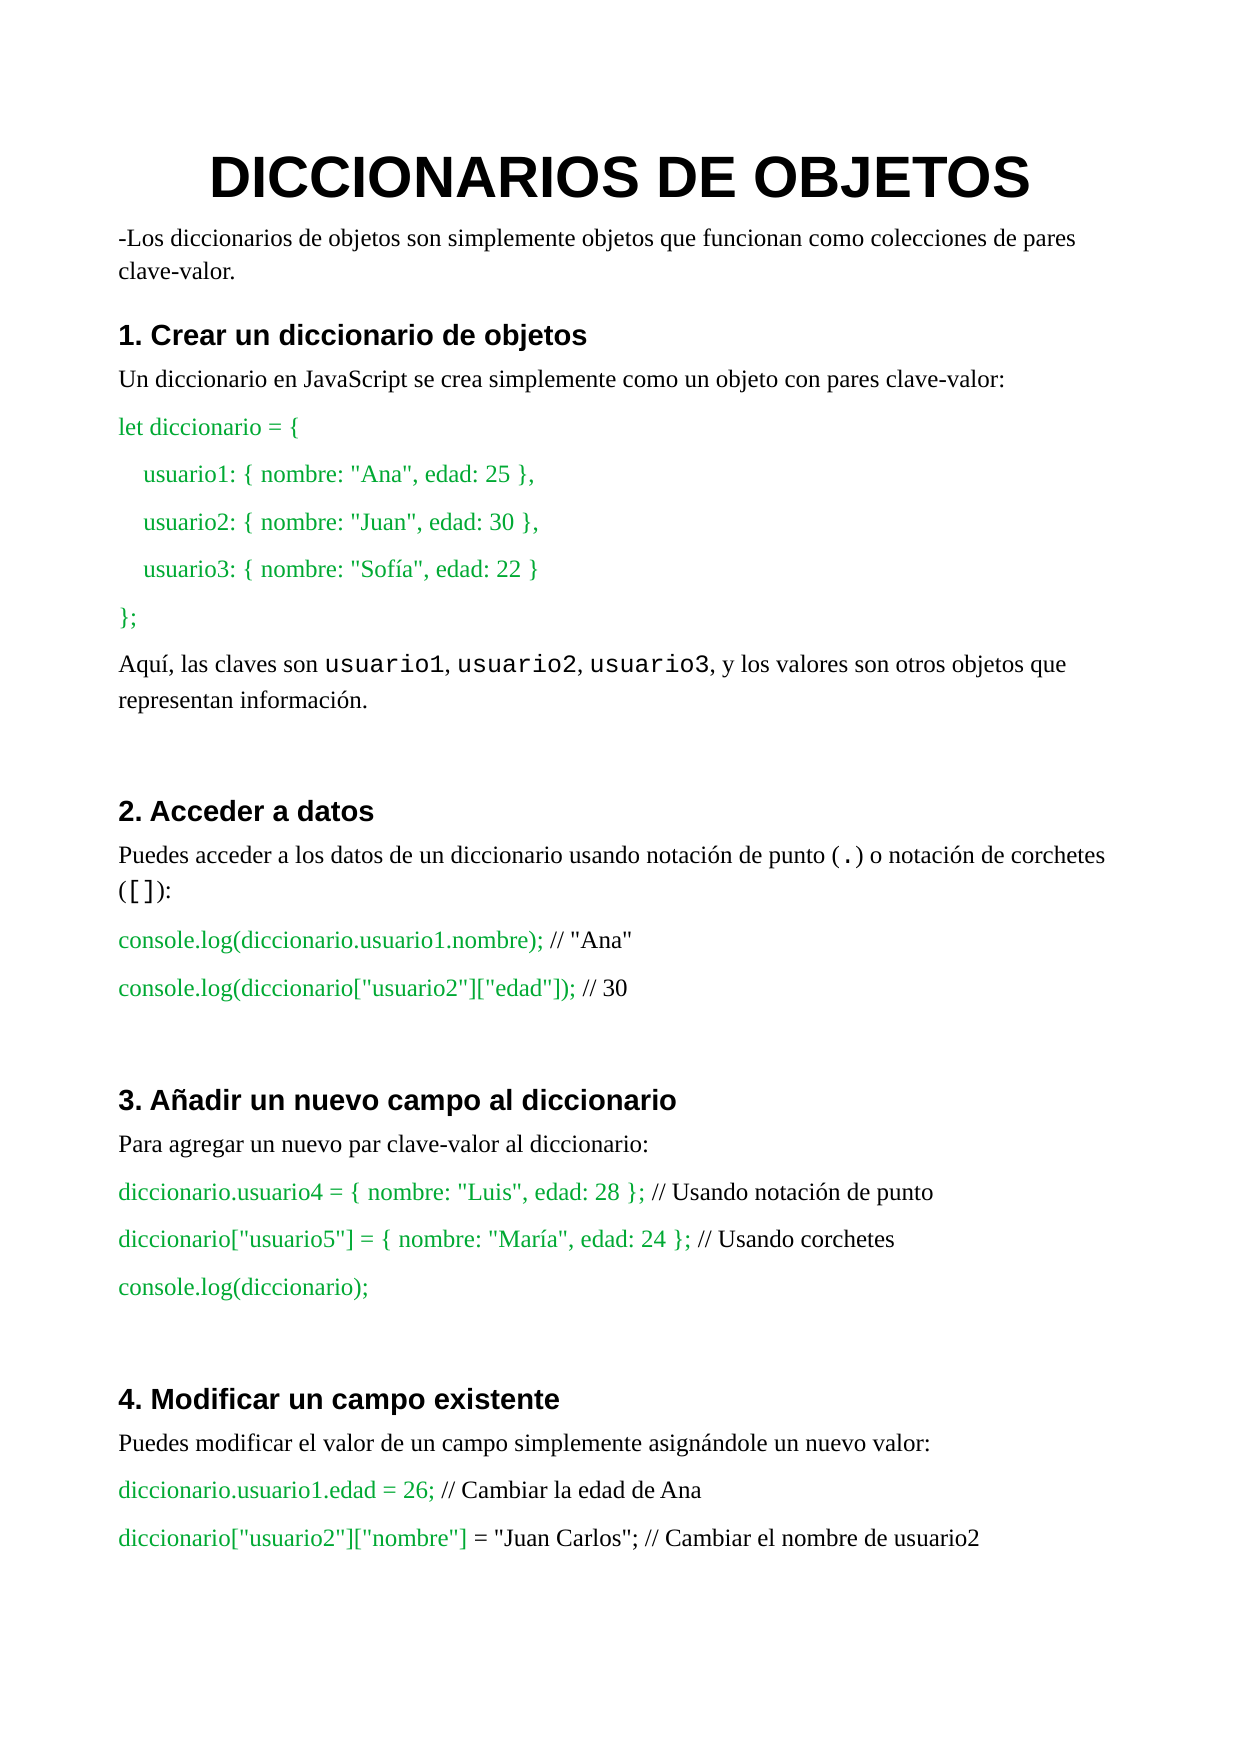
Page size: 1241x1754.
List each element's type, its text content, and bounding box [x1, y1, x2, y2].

subtitle 4. Modificar un campo existente [118, 1382, 1122, 1415]
text Un diccionario en JavaScript se crea simplemente como un objeto con pares clave-valor: [118, 364, 1122, 393]
text diccionario["usuario5"] = { nombre: "María", edad: 24 }; // Usando corchetes [118, 1224, 1122, 1253]
text -Los diccionarios de objetos son simplemente objetos que funcionan como colecciones de pares clave-valor. [118, 223, 1122, 284]
subtitle 1. Crear un diccionario de objetos [118, 318, 1122, 351]
text console.log(diccionario.usuario1.nombre); // "Ana" [118, 926, 1122, 954]
subtitle 3. Añadir un nuevo campo al diccionario [118, 1083, 1122, 1117]
text diccionario.usuario4 = { nombre: "Luis", edad: 28 }; // Usando notación de punto [118, 1177, 1122, 1205]
text Puedes modificar el valor de un campo simplemente asignándole un nuevo valor: [118, 1428, 1122, 1456]
text console.log(diccionario["usuario2"]["edad"]); // 30 [118, 973, 1122, 1002]
text Para agregar un nuevo par clave-valor al diccionario: [118, 1129, 1122, 1158]
text }; [118, 602, 1122, 631]
title DICCIONARIOS DE OBJETOS [118, 143, 1122, 210]
text usuario3: { nombre: "Sofía", edad: 22 } [118, 554, 1122, 583]
text usuario1: { nombre: "Ana", edad: 25 }, [118, 459, 1122, 488]
text usuario2: { nombre: "Juan", edad: 30 }, [118, 507, 1122, 536]
text let diccionario = { [118, 412, 1122, 440]
text Puedes acceder a los datos de un diccionario usando notación de punto (.) o notación de corchetes ([]): [118, 841, 1122, 906]
text diccionario.usuario1.edad = 26; // Cambiar la edad de Ana [118, 1475, 1122, 1504]
subtitle 2. Acceder a datos [118, 794, 1122, 828]
text console.log(diccionario); [118, 1272, 1122, 1301]
text diccionario["usuario2"]["nombre"] = "Juan Carlos"; // Cambiar el nombre de usuario2 [118, 1523, 1122, 1552]
text Aquí, las claves son usuario1, usuario2, usuario3, y los valores son otros objetos que representan información. [118, 649, 1122, 713]
